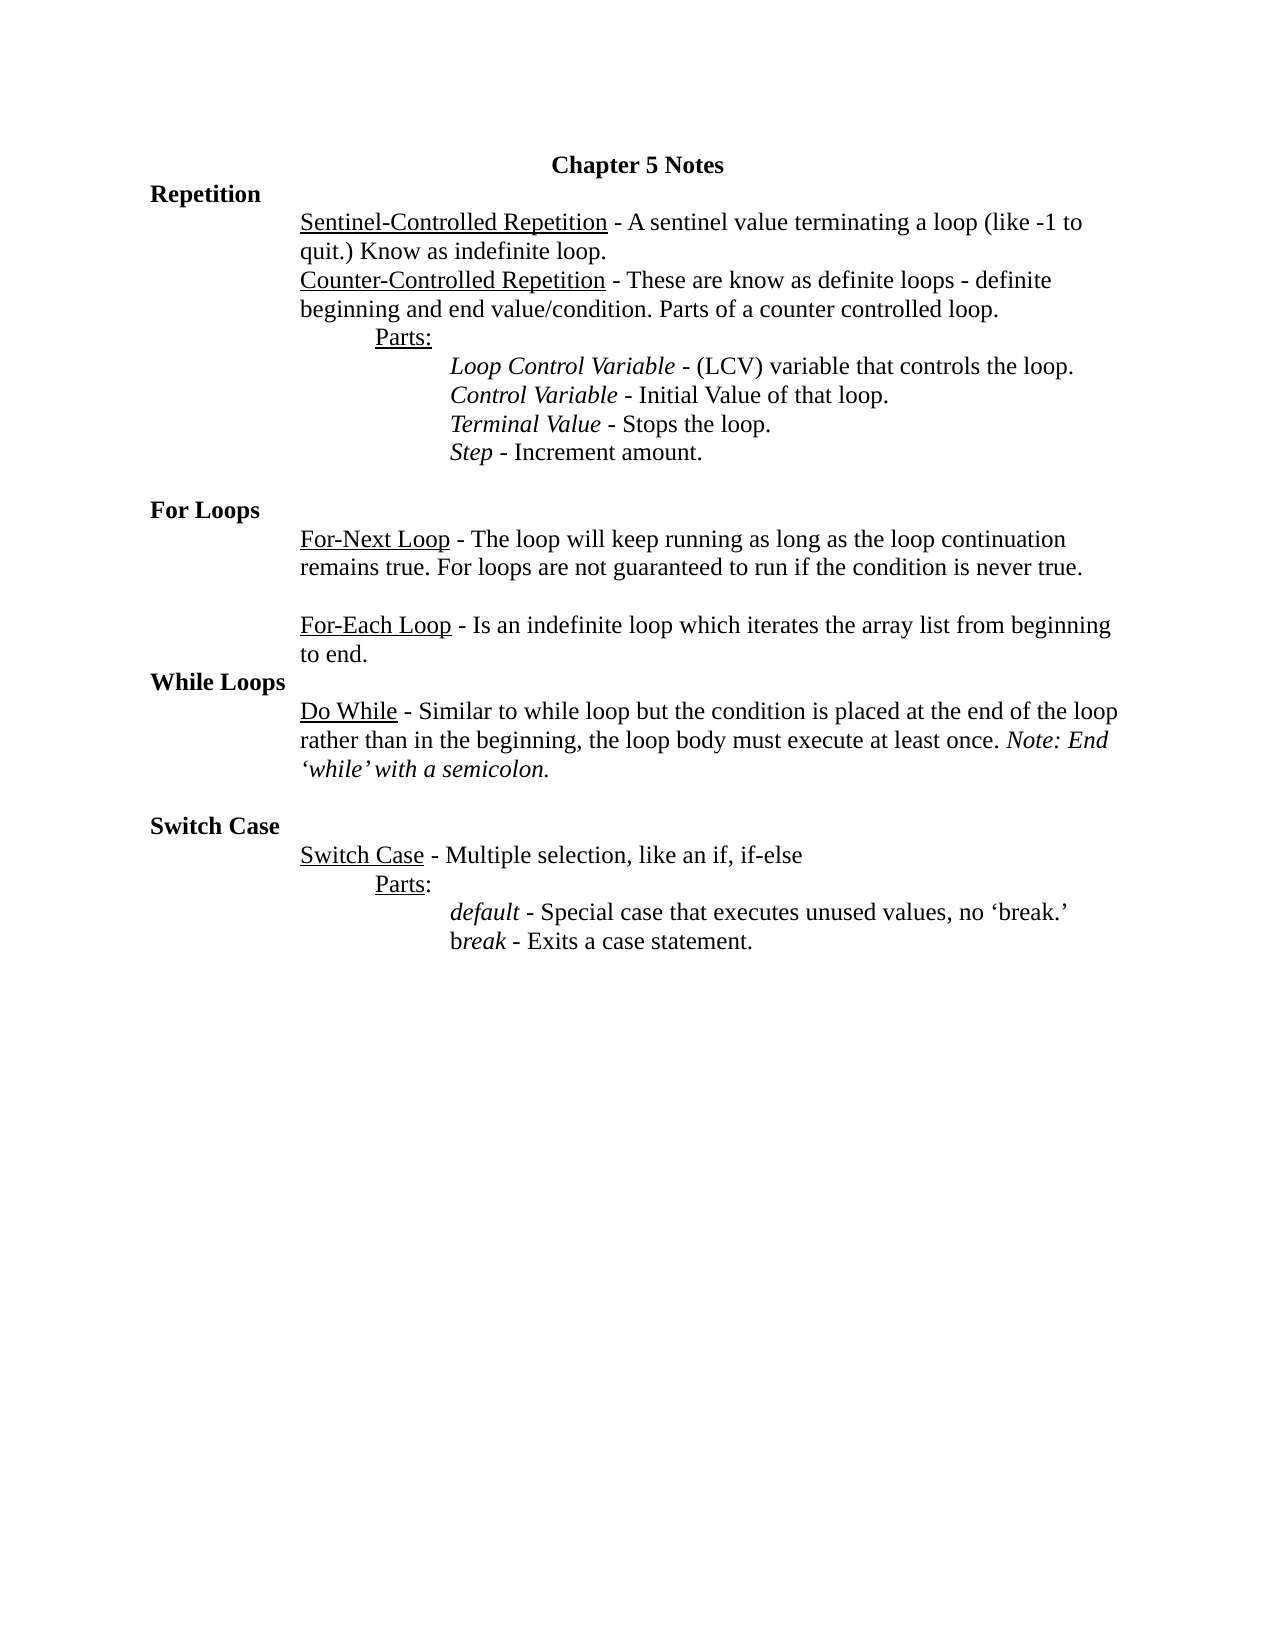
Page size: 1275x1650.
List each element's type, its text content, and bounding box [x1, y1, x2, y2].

text Terminal Value - Stops the loop. [150, 409, 1125, 437]
text Do While - Similar to while loop but the condition is placed at the end of the loop rather than in the beginning, the loop body must execute at least once. Note: End ‘while’ with a semicolon. [150, 696, 1125, 782]
text break - Exits a case statement. [150, 926, 1125, 955]
text default - Special case that executes unused values, no ‘break.’ [150, 897, 1125, 926]
text Parts: [150, 869, 1125, 897]
text Parts: [150, 322, 1125, 351]
text Sentinel-Controlled Repetition - A sentinel value terminating a loop (like -1 to quit.) Know as indefinite loop. [150, 207, 1125, 265]
text For Loops [150, 495, 1125, 524]
text Control Variable - Initial Value of that loop. [150, 380, 1125, 409]
text Chapter 5 Notes [150, 150, 1125, 179]
text For-Each Loop - Is an indefinite loop which iterates the array list from beginning to end. [150, 610, 1125, 667]
text Repetition [150, 179, 1125, 207]
text Counter-Controlled Repetition - These are know as definite loops - definite beginning and end value/condition. Parts of a counter controlled loop. [150, 265, 1125, 322]
text Loop Control Variable - (LCV) variable that controls the loop. [150, 351, 1125, 380]
text Switch Case - Multiple selection, like an if, if-else [150, 840, 1125, 869]
text For-Next Loop - The loop will keep running as long as the loop continuation remains true. For loops are not guaranteed to run if the condition is never true. [150, 524, 1125, 581]
text While Loops [150, 667, 1125, 696]
text Step - Increment amount. [150, 437, 1125, 466]
text Switch Case [150, 811, 1125, 840]
